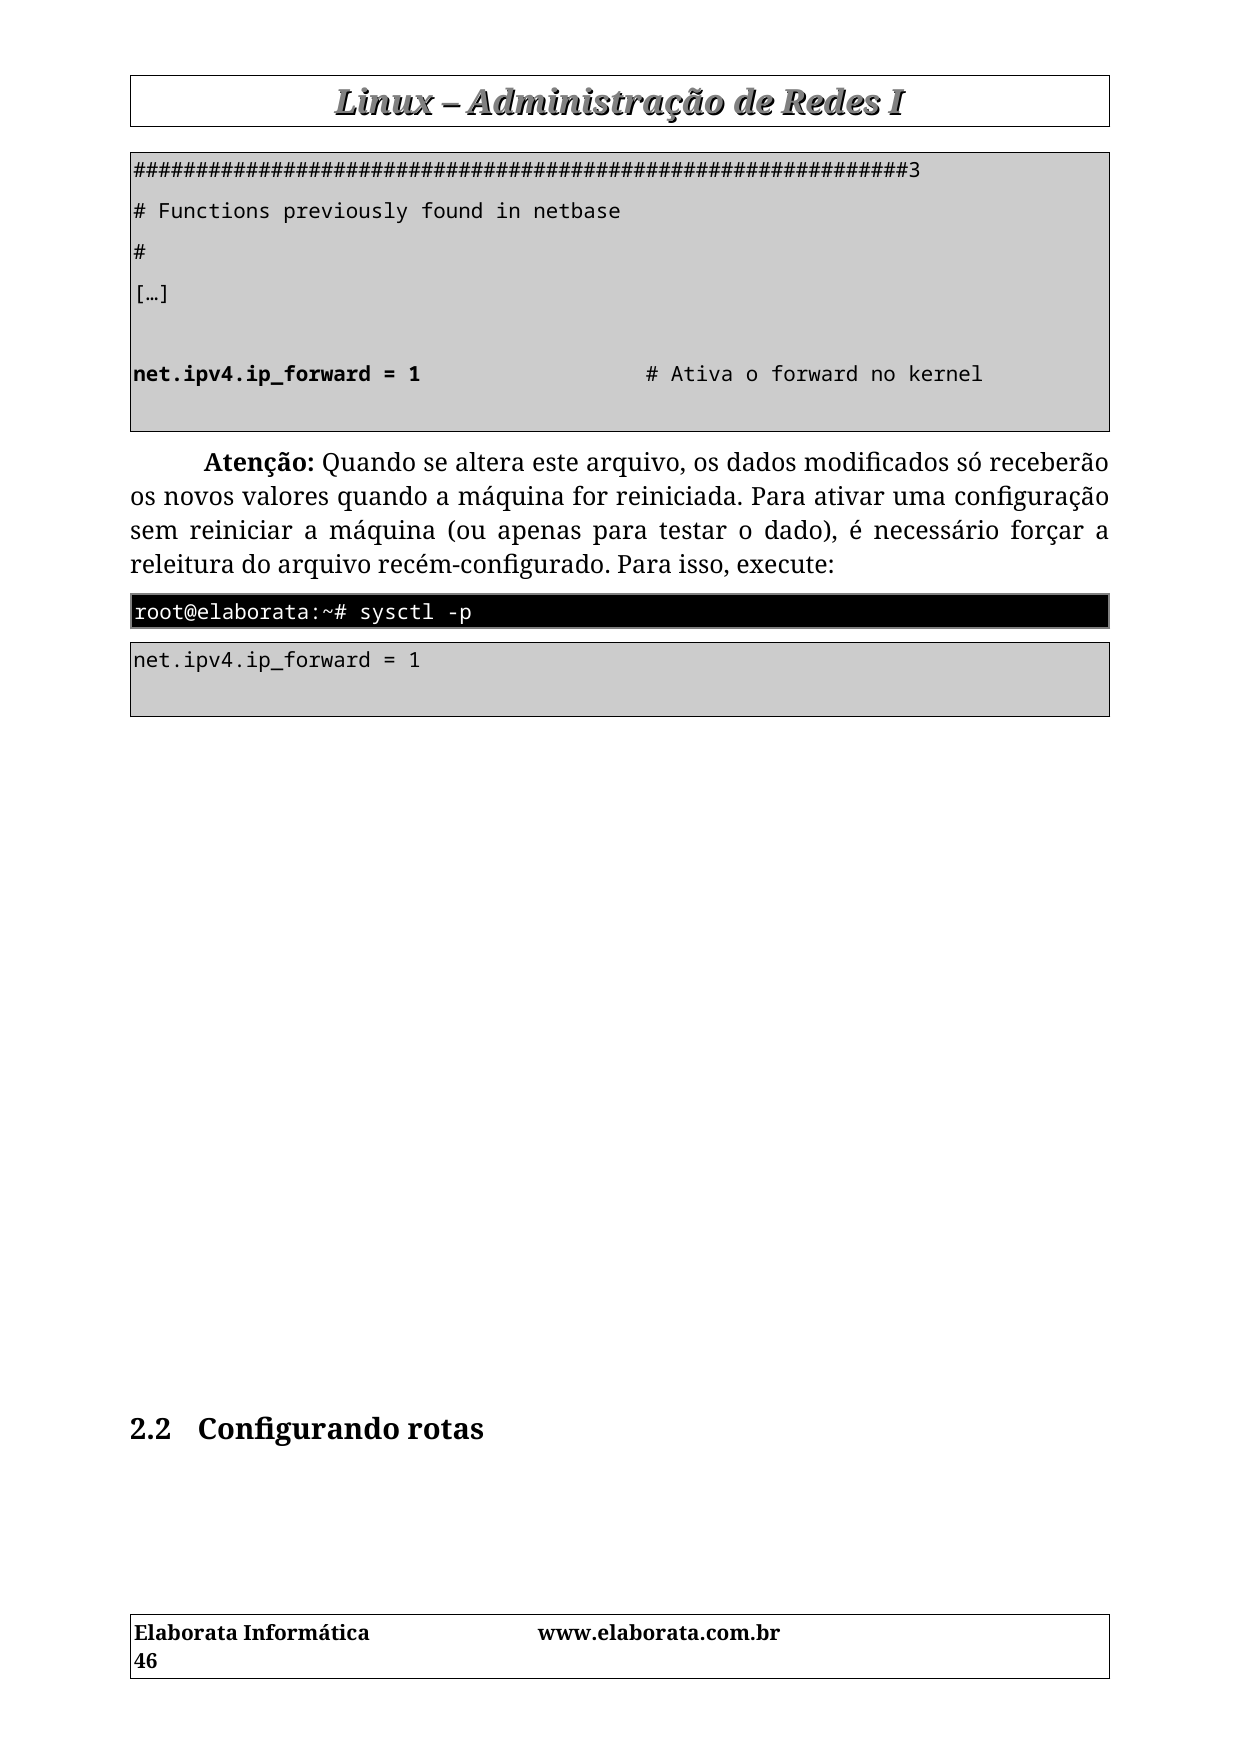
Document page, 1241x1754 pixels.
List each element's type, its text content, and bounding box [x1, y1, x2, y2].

text # [131, 234, 1109, 265]
subtitle Configurando rotas [130, 1408, 1110, 1448]
text root@elaborata:~# sysctl -p [132, 595, 1108, 627]
text # Functions previously found in netbase [131, 193, 1109, 224]
text net.ipv4.ip_forward = 1 [131, 643, 1109, 673]
text net.ipv4.ip_forward = 1 # Ativa o forward no kernel [131, 356, 1109, 388]
text […] [131, 274, 1109, 306]
text ##############################################################3 [131, 153, 1109, 184]
text Atenção: Quando se altera este arquivo, os dados modificados só receberão os novos valores quando a máquina for reiniciada. Para ativar uma configuração sem reiniciar a máquina (ou apenas para testar o dado), é necessário forçar a releitura do arquivo recém-configurado. Para isso, execute: [130, 444, 1110, 580]
